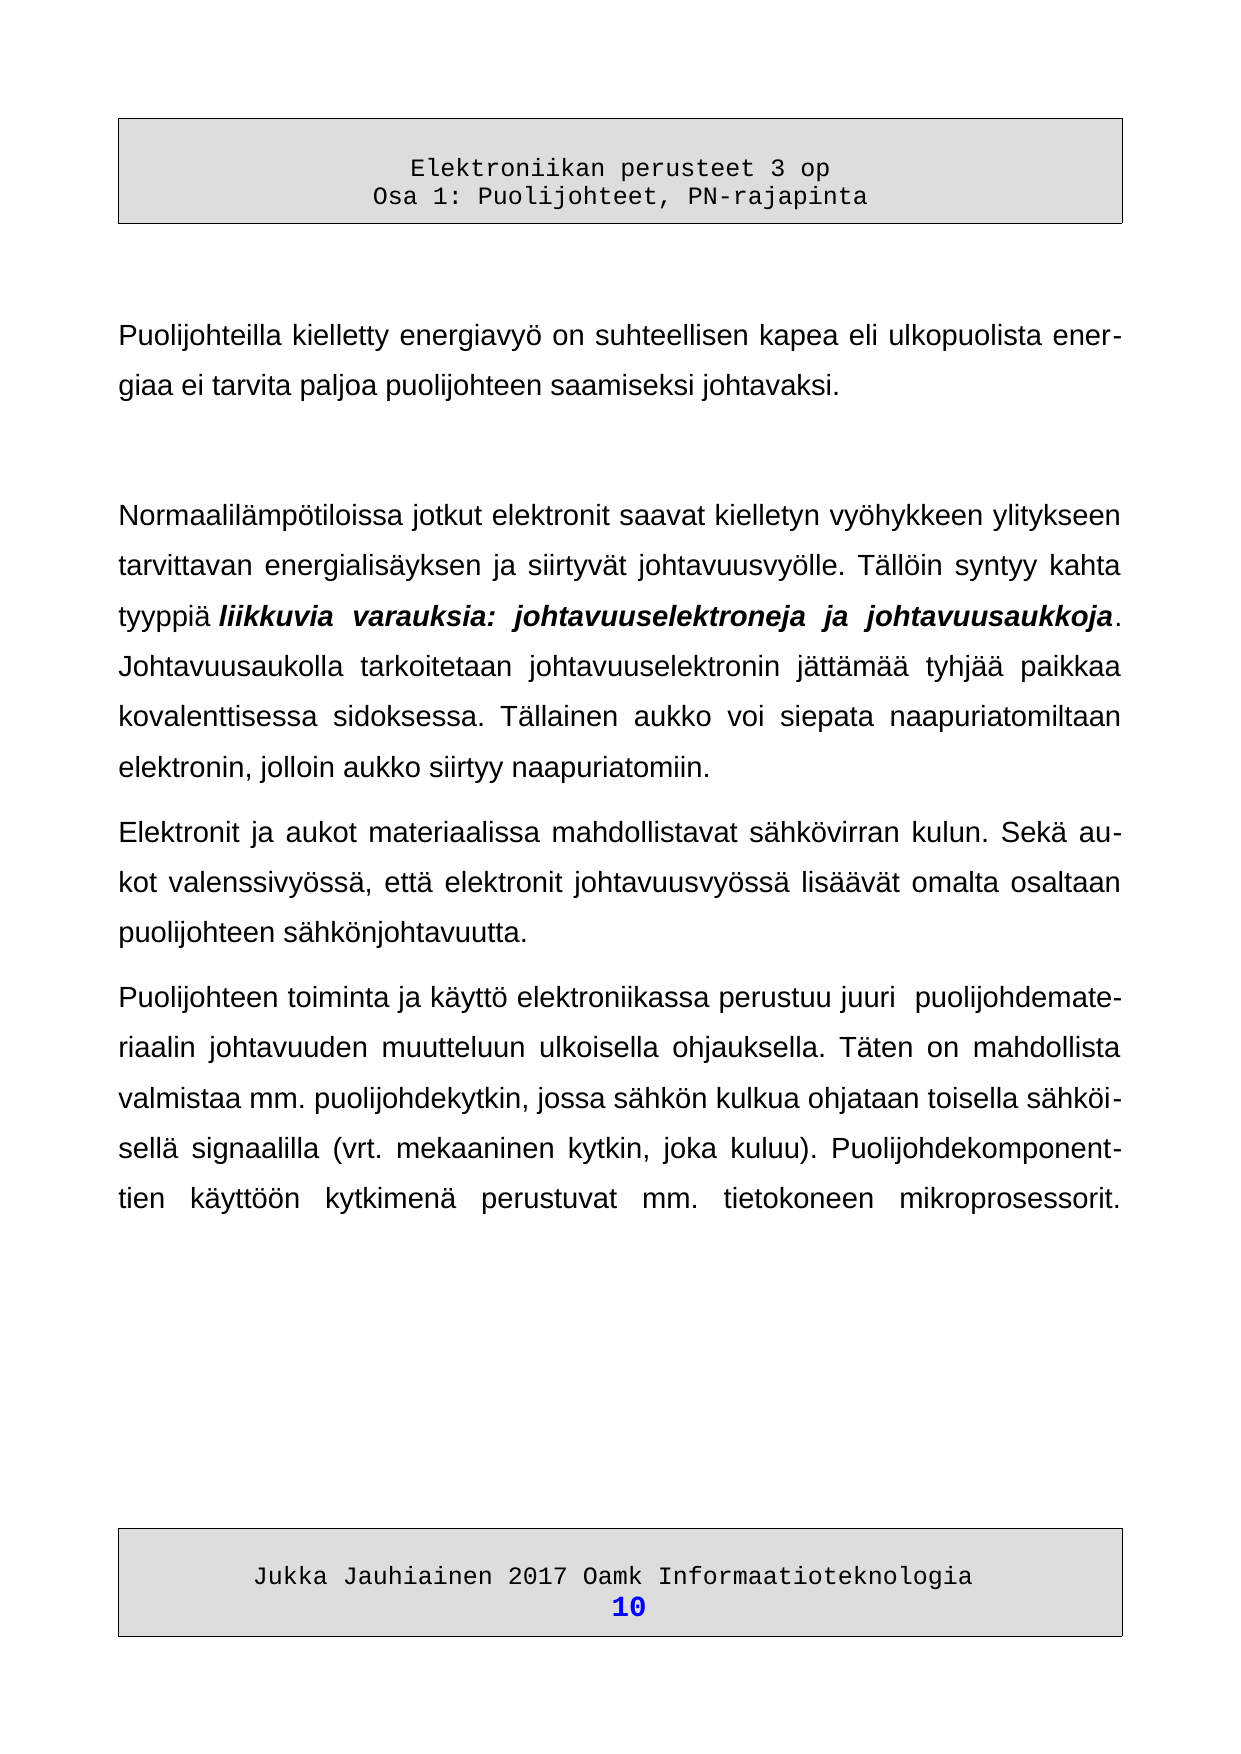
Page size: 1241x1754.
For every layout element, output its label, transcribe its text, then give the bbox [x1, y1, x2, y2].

text Puolijohteilla kielletty energiavyö on suhteellisen kapea eli ulkopuolista ener­giaa ei tarvita paljoa puolijohteen saamiseksi johtavaksi. [118, 318, 1122, 402]
text Normaalilämpötiloissa jotkut elektronit saavat kielletyn vyöhykkeen ylitykseen tarvittavan energialisäyksen ja siirtyvät johtavuusvyölle. Tällöin syntyy kahta tyyppiä liikkuvia varauksia: johtavuuselektroneja ja johtavuusaukkoja. Johtavuusaukolla tarkoitetaan johtavuuselektronin jättämää tyhjää paikkaa kovalenttisessa sidoksessa. Tällainen aukko voi siepata naapuriatomiltaan elektronin, jolloin aukko siirtyy naapuriatomiin. [118, 498, 1122, 783]
text Puolijohteen toiminta ja käyttö elektroniikassa perustuu juuri puolijohdemate­riaalin johtavuuden muutteluun ulkoisella ohjauksella. Täten on mahdollista valmistaa mm. puolijohdekytkin, jossa sähkön kulkua ohjataan toisella sähköi­sellä signaalilla (vrt. mekaaninen kytkin, joka kuluu). Puolijohdekomponent­tien käyttöön kytkimenä perustuvat mm. tietokoneen mikroprosessorit. [118, 980, 1122, 1265]
text Elektronit ja aukot materiaalissa mahdollistavat sähkövirran kulun. Sekä au­kot valenssivyössä, että elektronit johtavuusvyössä lisäävät omalta osaltaan puolijohteen sähkönjohtavuutta. [118, 814, 1122, 949]
